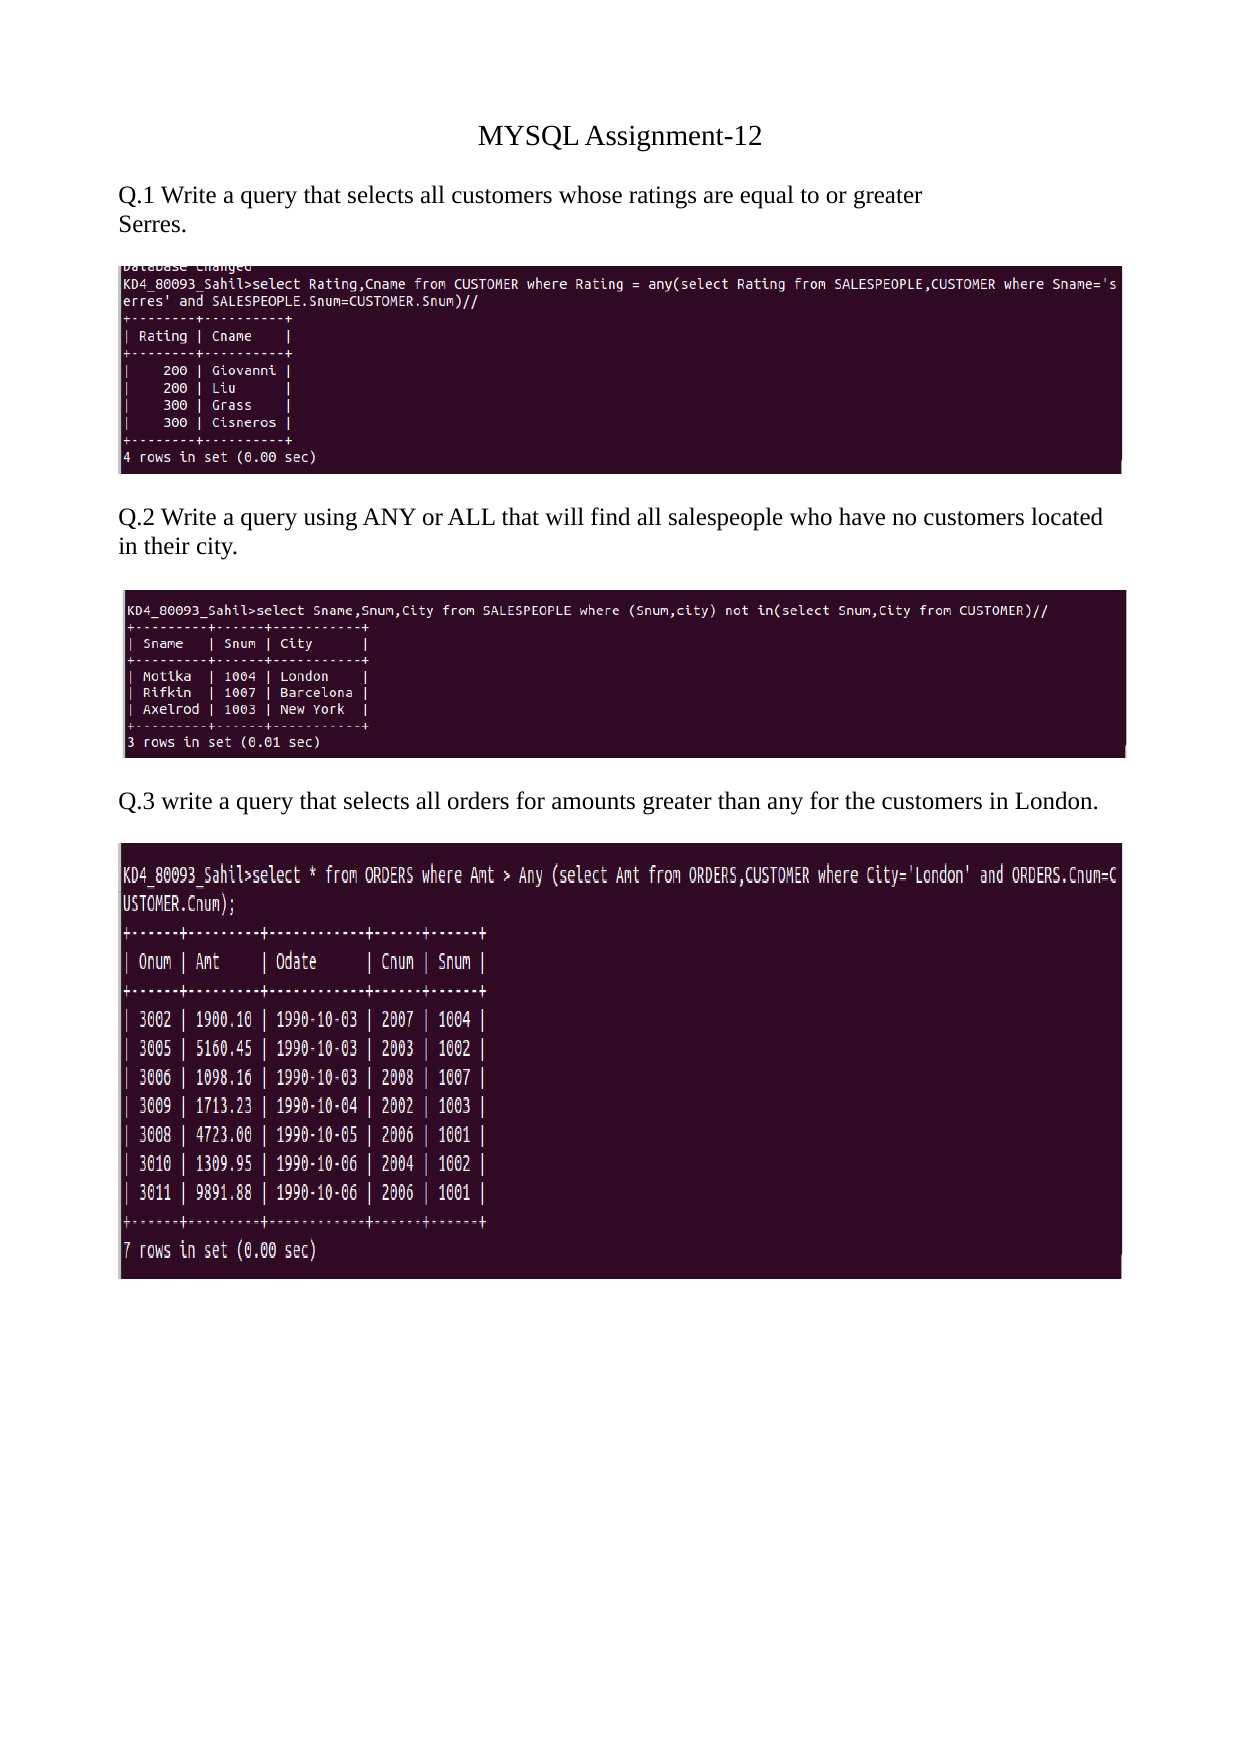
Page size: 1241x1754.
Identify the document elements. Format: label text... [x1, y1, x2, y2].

text Q.2 Write a query using ANY or ALL that will find all salespeople who have no customers located in their city. [118, 502, 1122, 559]
picture [118, 266, 1123, 474]
picture [122, 590, 1127, 758]
text Serres. [118, 209, 1122, 238]
text Q.3 write a query that selects all orders for amounts greater than any for the customers in London. [118, 786, 1122, 815]
text Q.1 Write a query that selects all customers whose ratings are equal to or greater [118, 180, 1122, 209]
picture [118, 843, 1123, 1279]
text MYSQL Assignment-12 [118, 118, 1122, 152]
